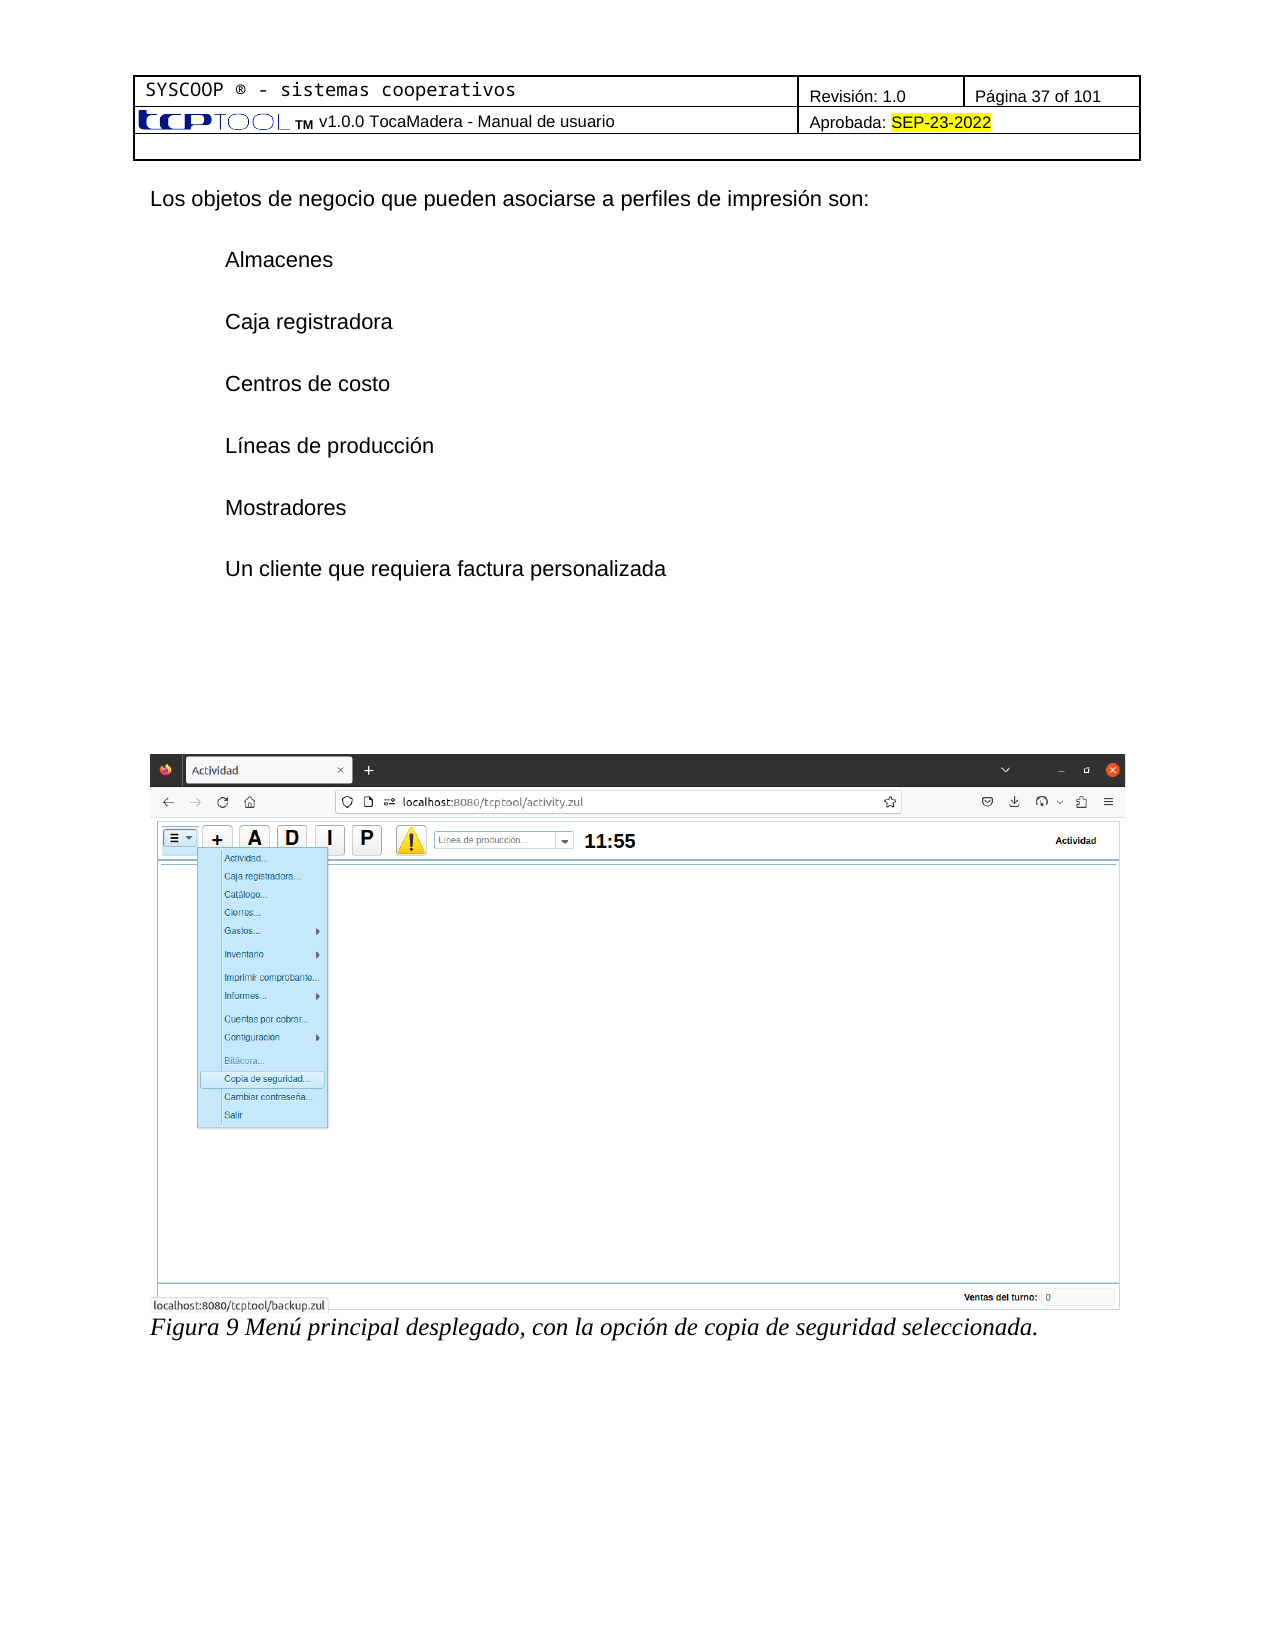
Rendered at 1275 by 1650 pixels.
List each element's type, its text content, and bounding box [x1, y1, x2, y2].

text Almacenes [150, 247, 1125, 273]
text Los objetos de negocio que pueden asociarse a perfiles de impresión son: [150, 186, 1125, 211]
text Líneas de producción [150, 433, 1125, 458]
text Figura 9 Menú principal desplegado, con la opción de copia de seguridad seleccionada. [150, 1313, 1125, 1341]
text Mostradores [150, 494, 1125, 520]
text Caja registradora [150, 309, 1125, 334]
picture [138, 110, 290, 130]
picture [150, 754, 1125, 1313]
text Un cliente que requiera factura personalizada [150, 556, 1125, 581]
text Centros de costo [150, 371, 1125, 396]
